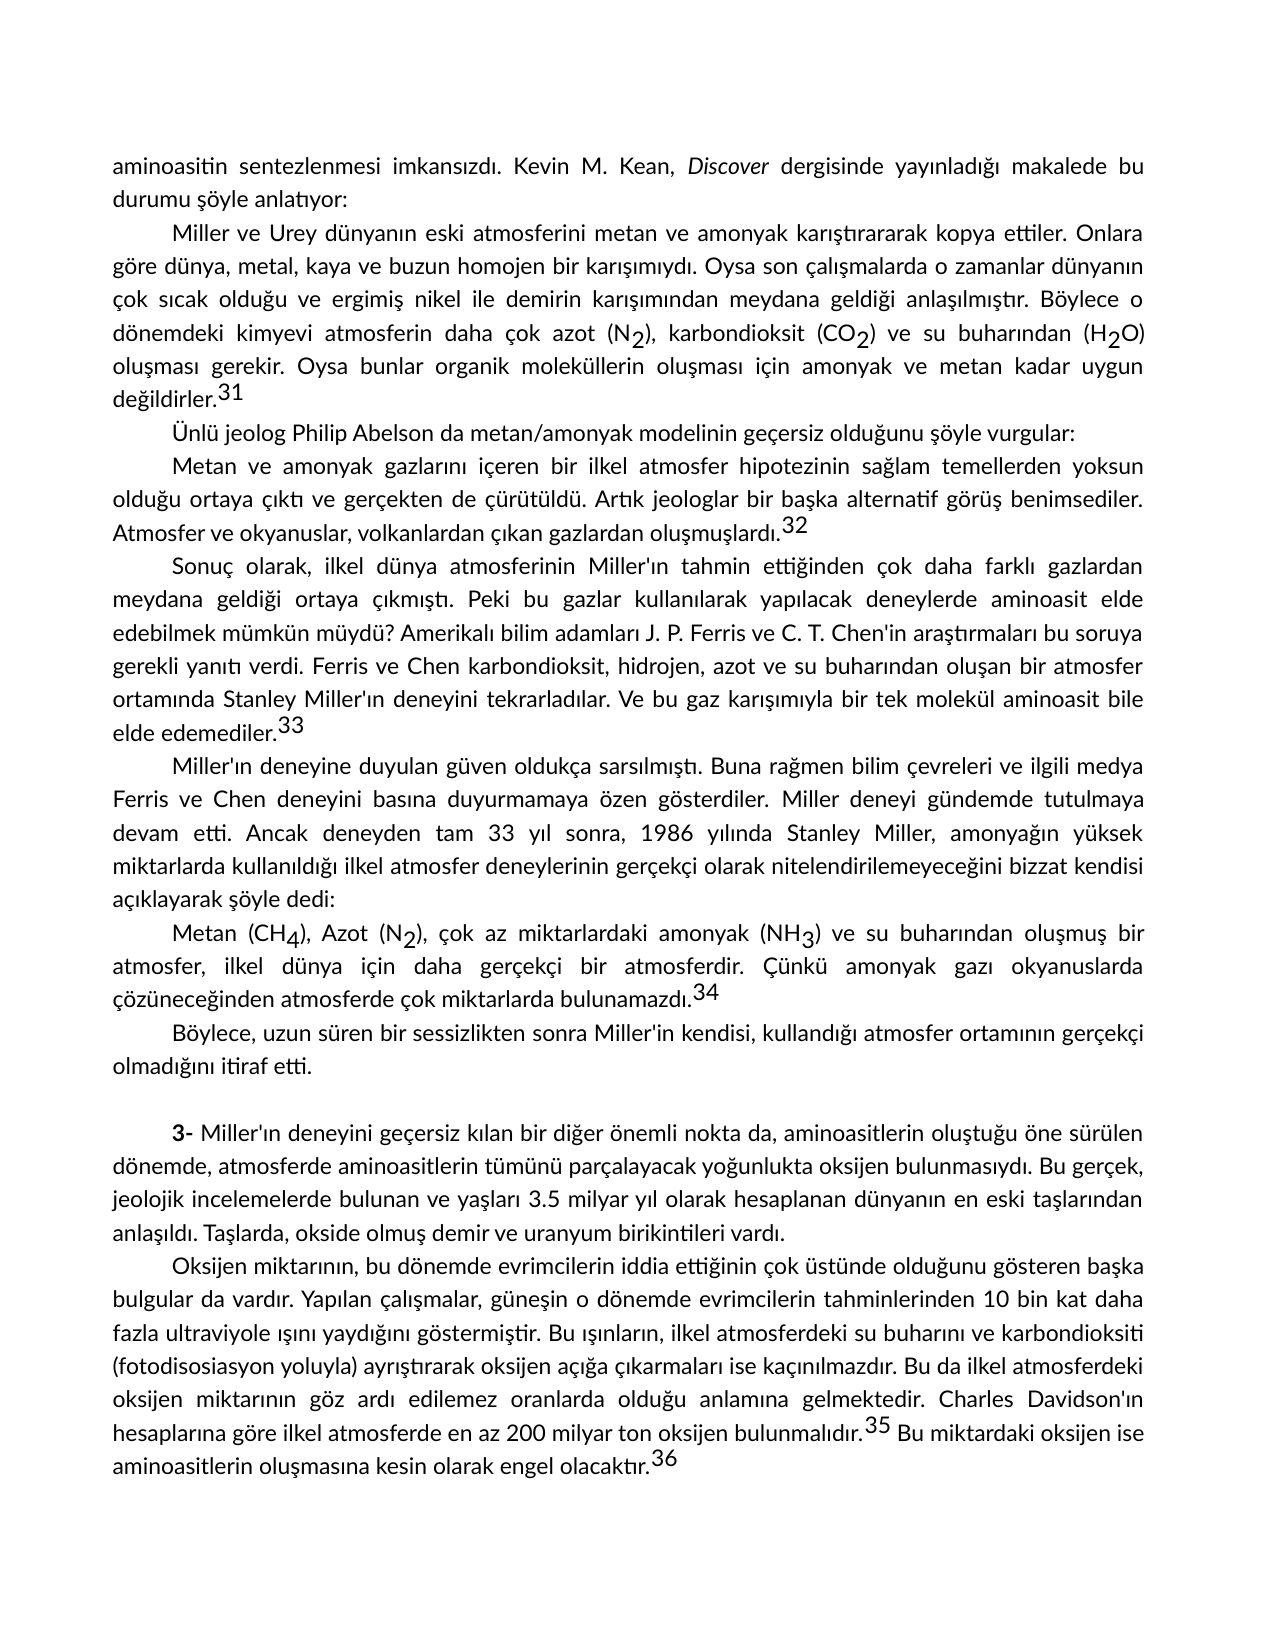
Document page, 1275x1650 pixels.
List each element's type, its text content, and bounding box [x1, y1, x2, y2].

text Metan (CH4), Azot (N2), çok az miktarlardaki amonyak (NH3) ve su buharından oluşmuş bir atmosfer, ilkel dünya için daha gerçekçi bir atmosferdir. Çünkü amonyak gazı okyanuslarda çözüneceğinden atmosferde çok miktarlarda bulunamazdı.34 [112, 914, 1145, 1014]
text 3- Miller'ın deneyini geçersiz kılan bir diğer önemli nokta da, aminoasitlerin oluştuğu öne sürülen dönemde, atmosferde aminoasitlerin tümünü parçalayacak yoğunlukta oksijen bulunmasıydı. Bu gerçek, jeolojik incelemelerde bulunan ve yaşları 3.5 milyar yıl olarak hesaplanan dünyanın en eski taşlarından anlaşıldı. Taşlarda, okside olmuş demir ve uranyum birikintileri vardı. [112, 1114, 1145, 1248]
text Miller'ın deneyine duyulan güven oldukça sarsılmıştı. Buna rağmen bilim çevreleri ve ilgili medya Ferris ve Chen deneyini basına duyurmamaya özen gösterdiler. Miller deneyi gündemde tutulmaya devam etti. Ancak deneyden tam 33 yıl sonra, 1986 yılında Stanley Miller, amonyağın yüksek miktarlarda kullanıldığı ilkel atmosfer deneylerinin gerçekçi olarak nitelendirilemeyeceğini bizzat kendisi açıklayarak şöyle dedi: [112, 748, 1145, 914]
text Böylece, uzun süren bir sessizlikten sonra Miller'in kendisi, kullandığı atmosfer ortamının gerçekçi olmadığını itiraf etti. [112, 1014, 1145, 1081]
text Miller ve Urey dünyanın eski atmosferini metan ve amonyak karıştırararak kopya ettiler. Onlara göre dünya, metal, kaya ve buzun homojen bir karışımıydı. Oysa son çalışmalarda o zamanlar dünyanın çok sıcak olduğu ve ergimiş nikel ile demirin karışımından meydana geldiği anlaşılmıştır. Böylece o dönemdeki kimyevi atmosferin daha çok azot (N2), karbondioksit (CO2) ve su buharından (H2O) oluşması gerekir. Oysa bunlar organik moleküllerin oluşması için amonyak ve metan kadar uygun değildirler.31 [112, 214, 1145, 414]
text Ünlü jeolog Philip Abelson da metan/amonyak modelinin geçersiz olduğunu şöyle vurgular: [112, 414, 1145, 448]
text Oksijen miktarının, bu dönemde evrimcilerin iddia ettiğinin çok üstünde olduğunu gösteren başka bulgular da vardır. Yapılan çalışmalar, güneşin o dönemde evrimcilerin tahminlerinden 10 bin kat daha fazla ultraviyole ışını yaydığını göstermiştir. Bu ışınların, ilkel atmosferdeki su buharını ve karbondioksiti (fotodisosiasyon yoluyla) ayrıştırarak oksijen açığa çıkarmaları ise kaçınılmazdır. Bu da ilkel atmosferdeki oksijen miktarının göz ardı edilemez oranlarda olduğu anlamına gelmektedir. Charles Davidson'ın hesaplarına göre ilkel atmosferde en az 200 milyar ton oksijen bulunmalıdır.35 Bu miktardaki oksijen ise aminoasitlerin oluşmasına kesin olarak engel olacaktır.36 [112, 1248, 1145, 1481]
text aminoasitin sentezlenmesi imkansızdı. Kevin M. Kean, Discover dergisinde yayınladığı makalede bu durumu şöyle anlatıyor: [112, 148, 1145, 214]
text Metan ve amonyak gazlarını içeren bir ilkel atmosfer hipotezinin sağlam temellerden yoksun olduğu ortaya çıktı ve gerçekten de çürütüldü. Artık jeologlar bir başka alternatif görüş benimsediler. Atmosfer ve okyanuslar, volkanlardan çıkan gazlardan oluşmuşlardı.32 [112, 448, 1145, 548]
text Sonuç olarak, ilkel dünya atmosferinin Miller'ın tahmin ettiğinden çok daha farklı gazlardan meydana geldiği ortaya çıkmıştı. Peki bu gazlar kullanılarak yapılacak deneylerde aminoasit elde edebilmek mümkün müydü? Amerikalı bilim adamları J. P. Ferris ve C. T. Chen'in araştırmaları bu soruya gerekli yanıtı verdi. Ferris ve Chen karbondioksit, hidrojen, azot ve su buharından oluşan bir atmosfer ortamında Stanley Miller'ın deneyini tekrarladılar. Ve bu gaz karışımıyla bir tek molekül aminoasit bile elde edemediler.33 [112, 548, 1145, 748]
